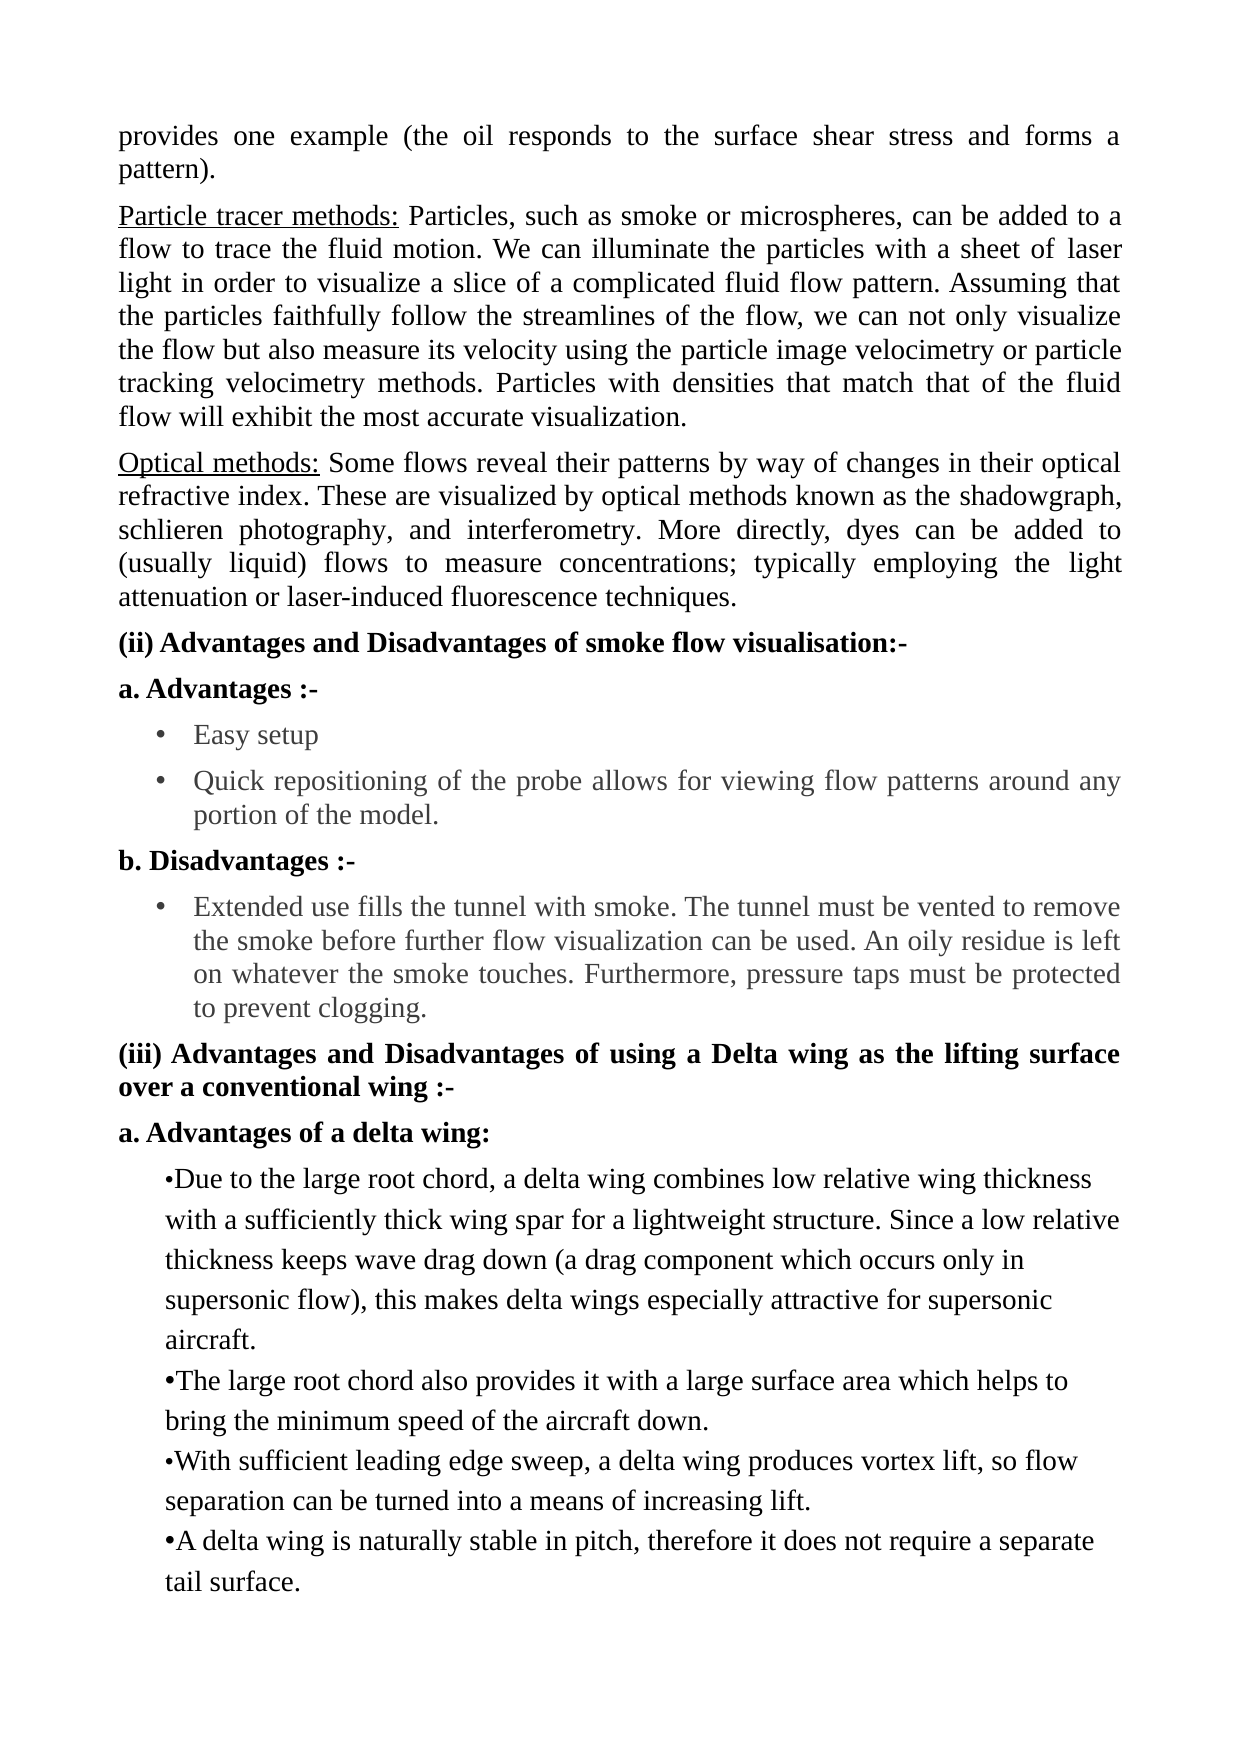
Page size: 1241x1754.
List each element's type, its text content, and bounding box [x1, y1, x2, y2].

list Quick repositioning of the probe allows for viewing flow patterns around any portion of the model. [156, 763, 1122, 831]
list The large root chord also provides it with a large surface area which helps to bring the minimum speed of the aircraft down. [118, 1363, 1122, 1436]
list a. Advantages :- [118, 671, 1122, 705]
list Extended use fills the tunnel with smoke. The tunnel must be vented to remove the smoke before further flow visualization can be used. An oily residue is left on whatever the smoke touches. Furthermore, pressure taps must be protected to prevent clogging. [156, 889, 1122, 1023]
list A delta wing is naturally stable in pitch, therefore it does not require a separate tail surface. [118, 1523, 1122, 1597]
list Easy setup [156, 717, 1122, 751]
list Due to the large root chord, a delta wing combines low relative wing thickness with a sufficiently thick wing spar for a lightweight structure. Since a low relative thickness keeps wave drag down (a drag component which occurs only in supersonic flow), this makes delta wings especially attractive for supersonic aircraft. [118, 1162, 1122, 1356]
list Particle tracer methods: Particles, such as smoke or microspheres, can be added to a flow to trace the fluid motion. We can illuminate the particles with a sheet of laser light in order to visualize a slice of a complicated fluid flow pattern. Assuming that the particles faithfully follow the streamlines of the flow, we can not only visualize the flow but also measure its velocity using the particle image velocimetry or particle tracking velocimetry methods. Particles with densities that match that of the fluid flow will exhibit the most accurate visualization. [118, 198, 1122, 432]
list provides one example (the oil responds to the surface shear stress and forms a pattern). [118, 118, 1122, 185]
subtitle a. Advantages of a delta wing: [118, 1116, 1122, 1149]
list (ii) Advantages and Disadvantages of smoke flow visualisation:- [118, 625, 1122, 659]
list (iii) Advantages and Disadvantages of using a Delta wing as the lifting surface over a conventional wing :- [118, 1036, 1122, 1103]
list With sufficient leading edge sweep, a delta wing produces vortex lift, so flow separation can be turned into a means of increasing lift. [118, 1443, 1122, 1517]
list Optical methods: Some flows reveal their patterns by way of changes in their optical refractive index. These are visualized by optical methods known as the shadowgraph, schlieren photography, and interferometry. More directly, dyes can be added to (usually liquid) flows to measure concentrations; typically employing the light attenuation or laser-induced fluorescence techniques. [118, 445, 1122, 613]
list b. Disadvantages :- [118, 843, 1122, 877]
